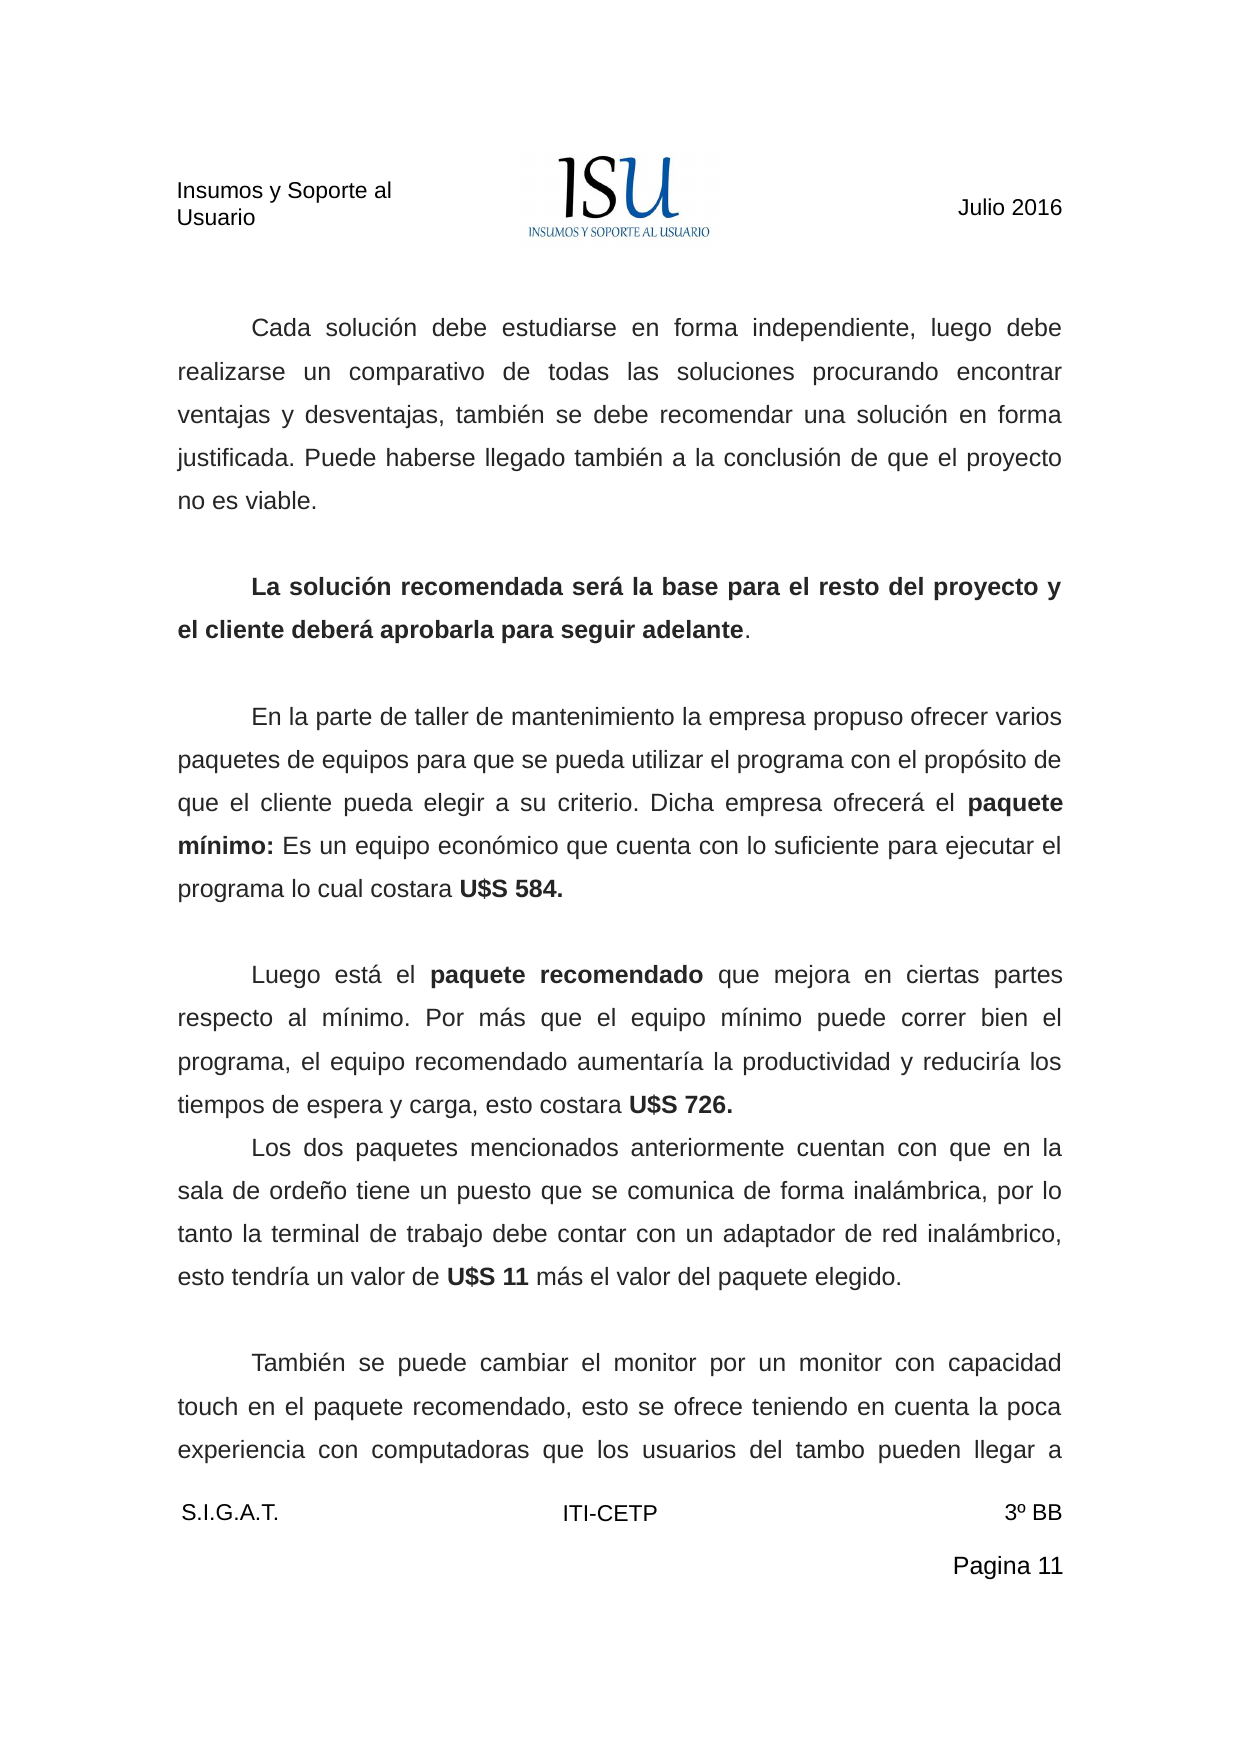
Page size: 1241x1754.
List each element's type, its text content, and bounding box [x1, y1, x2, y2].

picture [517, 138, 723, 252]
text La solución recomendada será la base para el resto del proyecto y el cliente deberá aprobarla para seguir adelante. [177, 572, 1063, 644]
text Cada solución debe estudiarse en forma independiente, luego debe realizarse un comparativo de todas las soluciones procurando encontrar ventajas y desventajas, también se debe recomendar una solución en forma justificada. Puede haberse llegado también a la conclusión de que el proyecto no es viable. [177, 313, 1063, 514]
text Los dos paquetes mencionados anteriormente cuentan con que en la sala de ordeño tiene un puesto que se comunica de forma inalámbrica, por lo tanto la terminal de trabajo debe contar con un adaptador de red inalámbrico, esto tendría un valor de U$S 11 más el valor del paquete elegido. [177, 1133, 1063, 1291]
text En la parte de taller de mantenimiento la empresa propuso ofrecer varios paquetes de equipos para que se pueda utilizar el programa con el propósito de que el cliente pueda elegir a su criterio. Dicha empresa ofrecerá el paquete mínimo: Es un equipo económico que cuenta con lo suficiente para ejecutar el programa lo cual costara U$S 584. [177, 701, 1063, 903]
text Luego está el paquete recomendado que mejora en ciertas partes respecto al mínimo. Por más que el equipo mínimo puede correr bien el programa, el equipo recomendado aumentaría la productividad y reduciría los tiempos de espera y carga, esto costara U$S 726. [177, 960, 1063, 1118]
text También se puede cambiar el monitor por un monitor con capacidad touch en el paquete recomendado, esto se ofrece teniendo en cuenta la poca experiencia con computadoras que los usuarios del tambo pueden llegar a [177, 1348, 1063, 1463]
